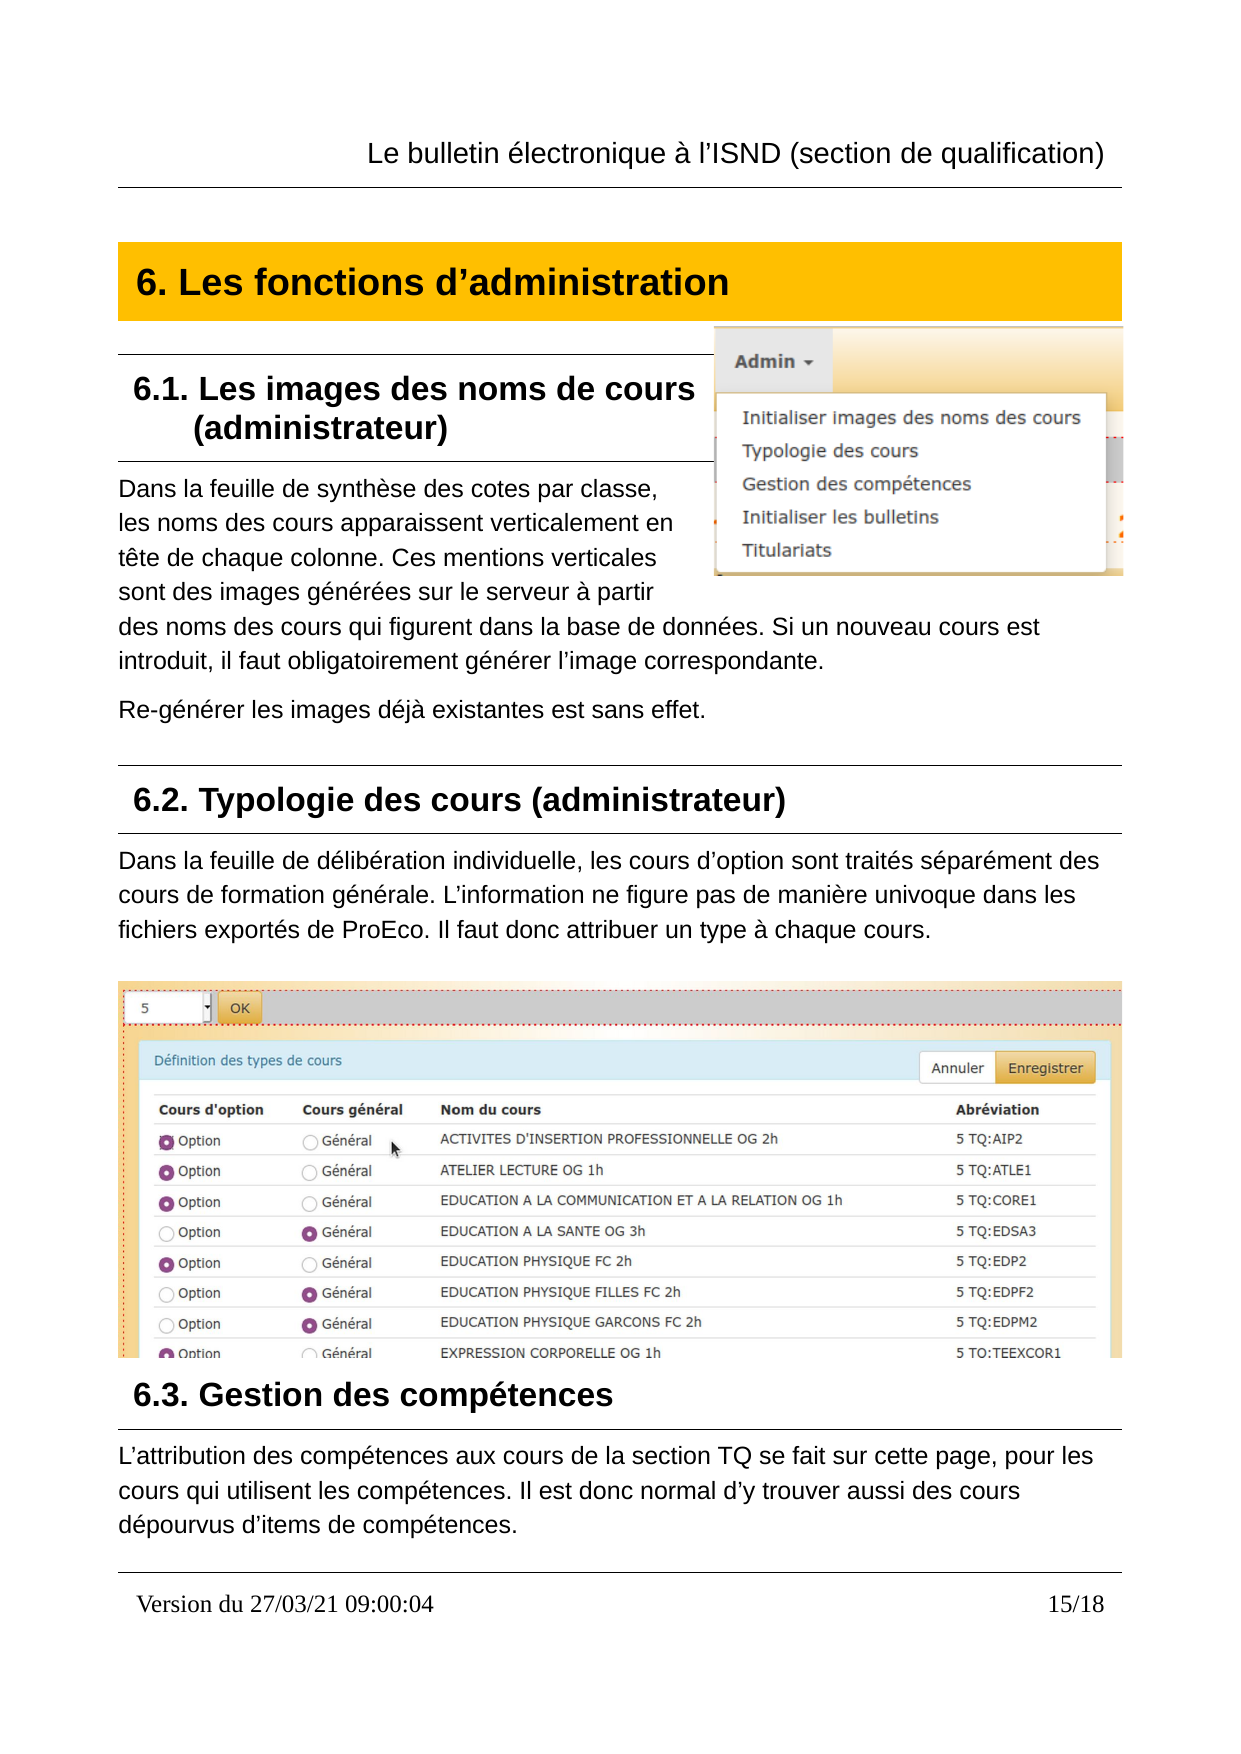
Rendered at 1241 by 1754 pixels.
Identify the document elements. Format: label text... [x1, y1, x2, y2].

text L’attribution des compétences aux cours de la section TQ se fait sur cette page, pour les cours qui utilisent les compétences. Il est donc normal d’y trouver aussi des cours dépourvus d’items de compétences. [118, 1441, 1122, 1539]
picture [713, 326, 1124, 576]
subtitle Les images des noms de cours (administrateur) [118, 355, 713, 461]
text Dans la feuille de délibération individuelle, les cours d’option sont traités séparément des cours de formation générale. L’information ne figure pas de manière univoque dans les fichiers exportés de ProEco. Il faut donc attribuer un type à chaque cours. [118, 846, 1122, 944]
subtitle Typologie des cours (administrateur) [118, 766, 1122, 833]
text Dans la feuille de synthèse des cotes par classe, les noms des cours apparaissent verticalement en tête de chaque colonne. Ces mentions verticales sont des images générées sur le serveur à partir des noms des cours qui figurent dans la base de données. Si un nouveau cours est introduit, il faut obligatoirement générer l’image correspondante. [118, 474, 1122, 675]
text Re-générer les images déjà existantes est sans effet. [118, 695, 1122, 724]
subtitle Gestion des compétences [118, 1358, 1122, 1429]
picture [118, 981, 1123, 1358]
subtitle Les fonctions d’administration [118, 242, 1122, 321]
